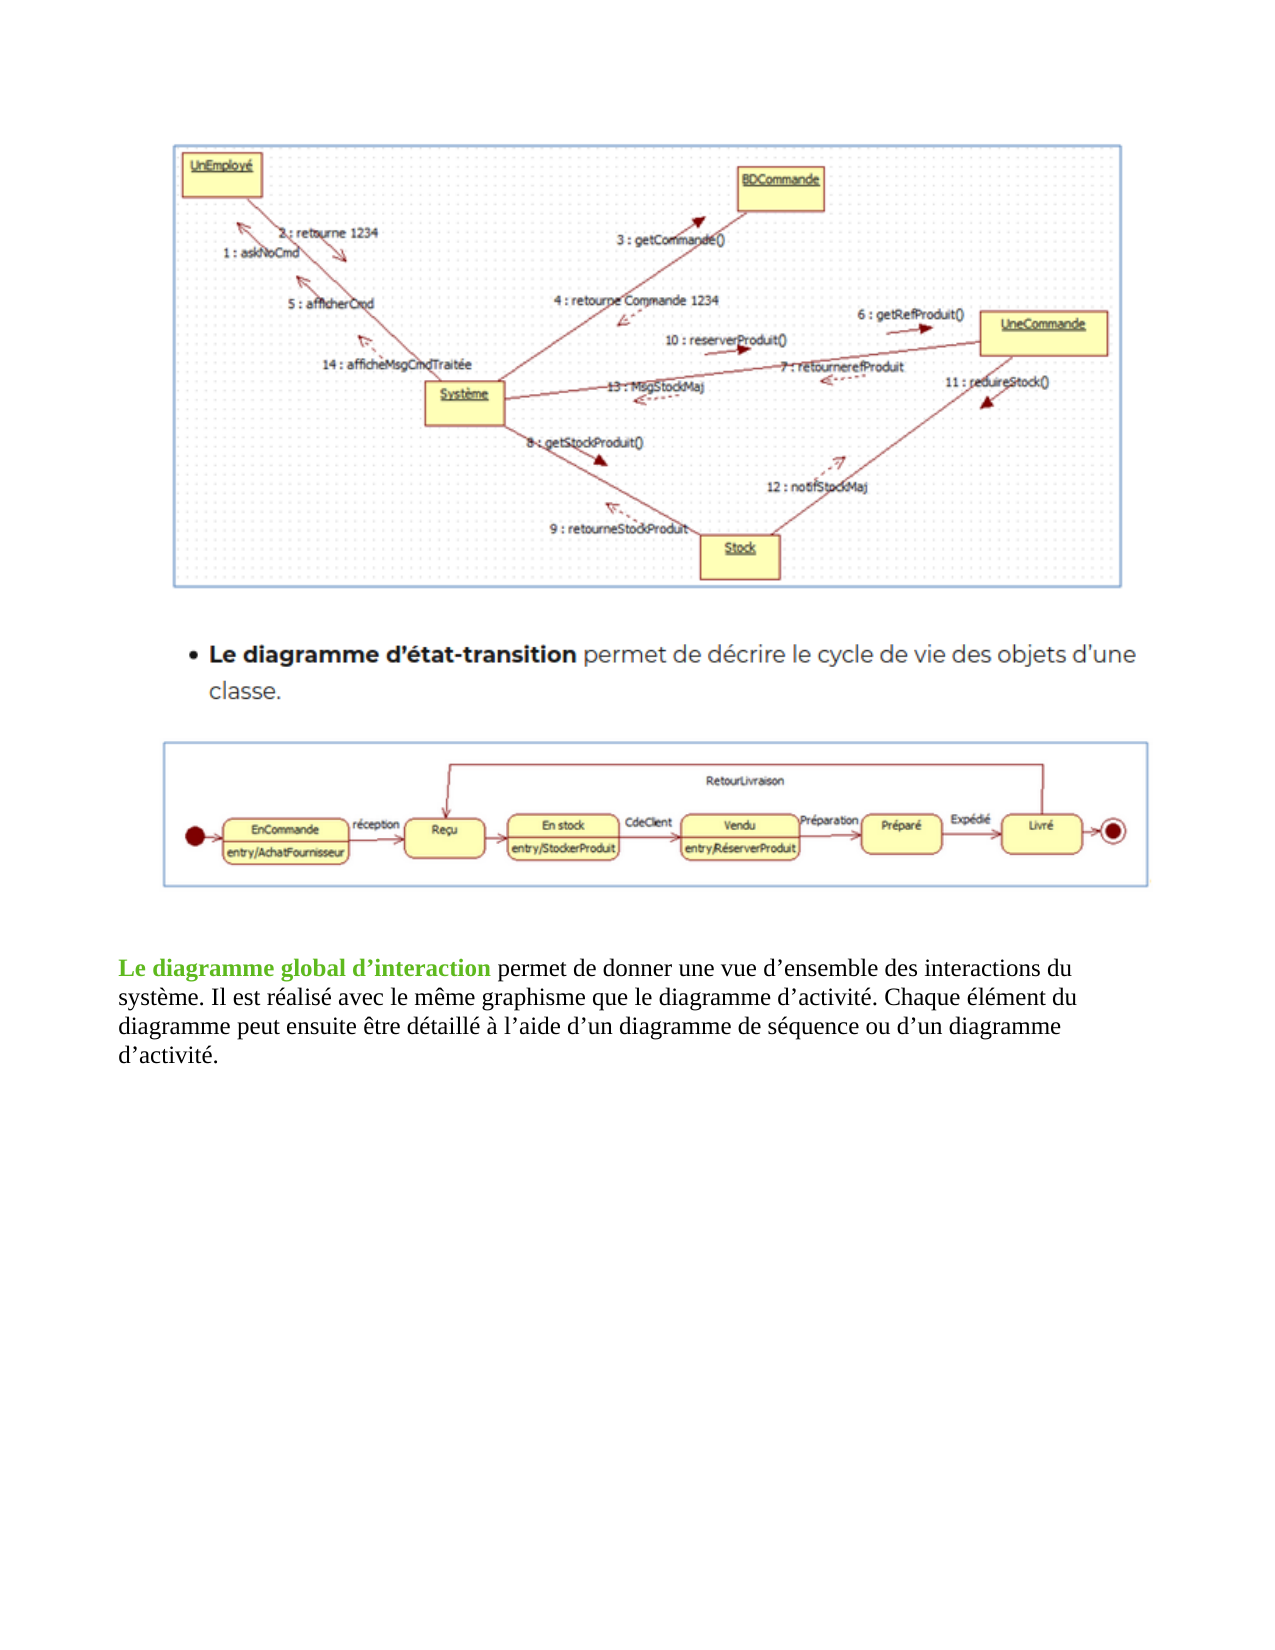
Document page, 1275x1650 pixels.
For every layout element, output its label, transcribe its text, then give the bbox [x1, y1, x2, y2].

picture [162, 132, 1135, 601]
picture [118, 629, 1157, 896]
text Le diagramme global d’interaction permet de donner une vue d’ensemble des interactions du système. Il est réalisé avec le même graphisme que le diagramme d’activité. Chaque élément du diagramme peut ensuite être détaillé à l’aide d’un diagramme de séquence ou d’un diagramme d’activité. [118, 953, 1157, 1068]
